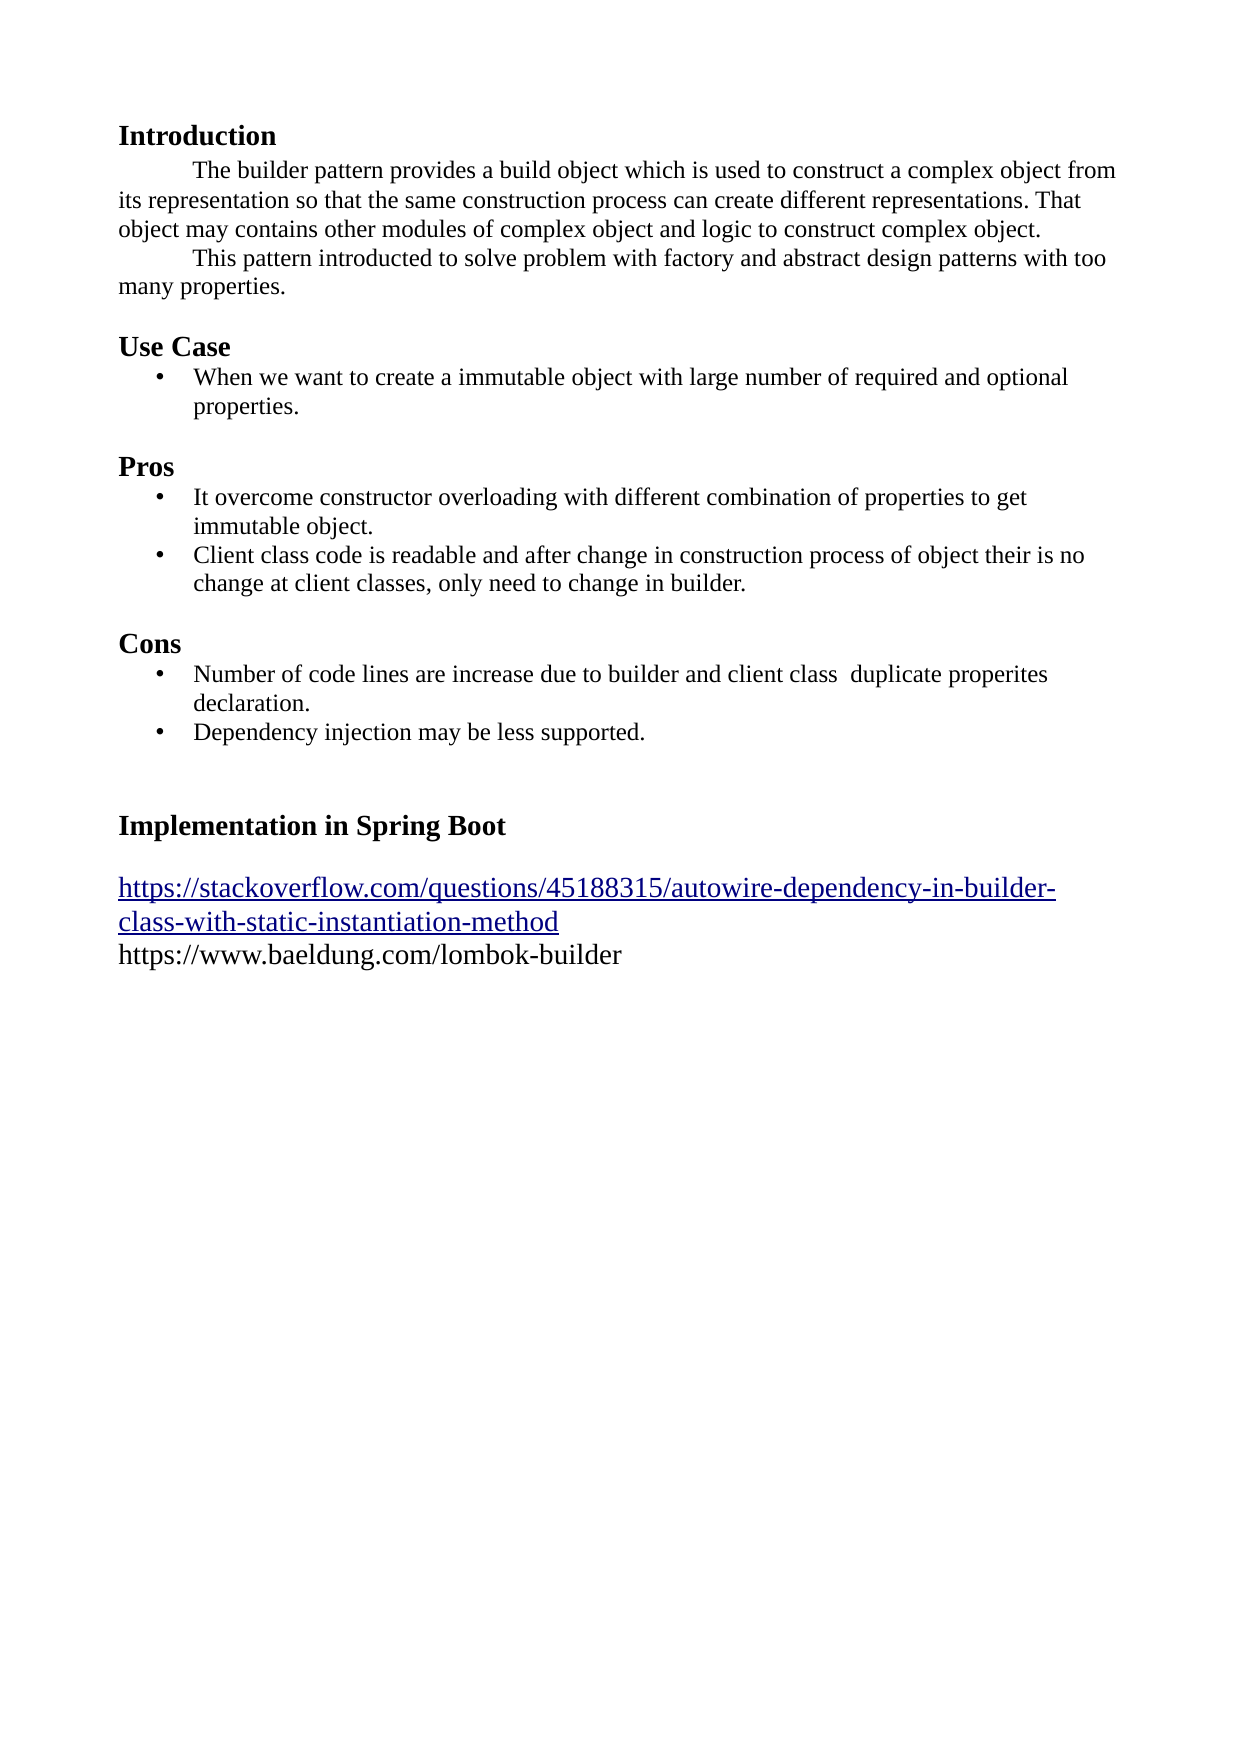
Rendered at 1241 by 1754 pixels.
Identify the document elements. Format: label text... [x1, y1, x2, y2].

text https://stackoverflow.com/questions/45188315/autowire-dependency-in-builder-class-with-static-instantiation-method [118, 870, 1122, 937]
text Introduction [118, 118, 1122, 152]
text Cons [118, 626, 1122, 659]
list Dependency injection may be less supported. [156, 717, 1122, 746]
list When we want to create a immutable object with large number of required and optional properties. [156, 362, 1122, 420]
text Implementation in Spring Boot [118, 808, 1122, 842]
list It overcome constructor overloading with different combination of properties to get immutable object. [156, 482, 1122, 540]
text Pros [118, 449, 1122, 482]
list Number of code lines are increase due to builder and client class duplicate properites declaration. [156, 659, 1122, 717]
text The builder pattern provides a build object which is used to construct a complex object from its representation so that the same construction process can create different representations. That object may contains other modules of complex object and logic to construct complex object. [118, 152, 1122, 243]
text This pattern introducted to solve problem with factory and abstract design patterns with too many properties. [118, 243, 1122, 300]
text Use Case [118, 329, 1122, 362]
text https://www.baeldung.com/lombok-builder [118, 937, 1122, 971]
list Client class code is readable and after change in construction process of object their is no change at client classes, only need to change in builder. [156, 540, 1122, 597]
